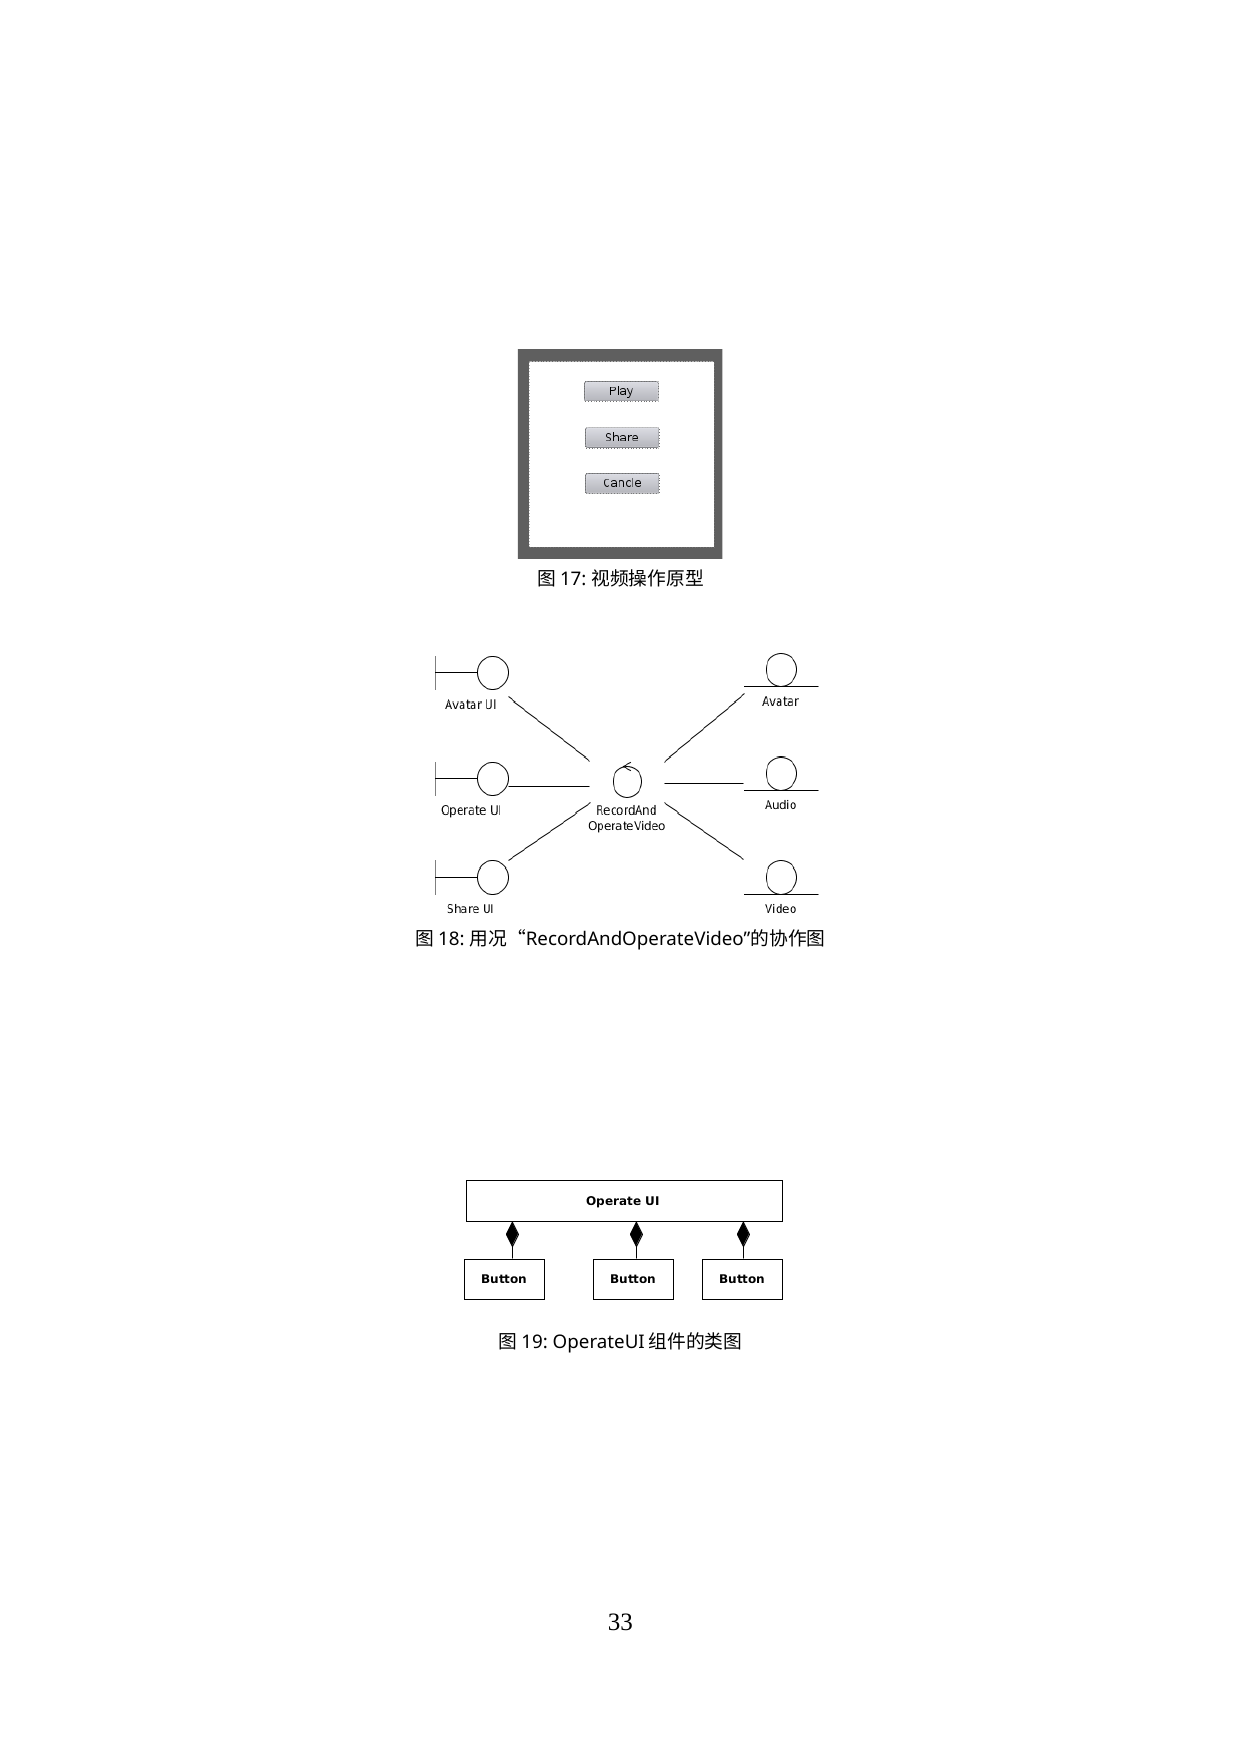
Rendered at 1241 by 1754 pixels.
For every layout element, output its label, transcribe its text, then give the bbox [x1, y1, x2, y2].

picture [517, 349, 723, 559]
text 图 18: 用况“RecordAndOperateVideo”的协作图 [388, 647, 852, 951]
text 图 19: OperateUI组件的类图 [439, 1165, 801, 1353]
picture [410, 647, 830, 924]
picture [446, 1164, 794, 1310]
text 图 17: 视频操作原型 [482, 316, 758, 591]
